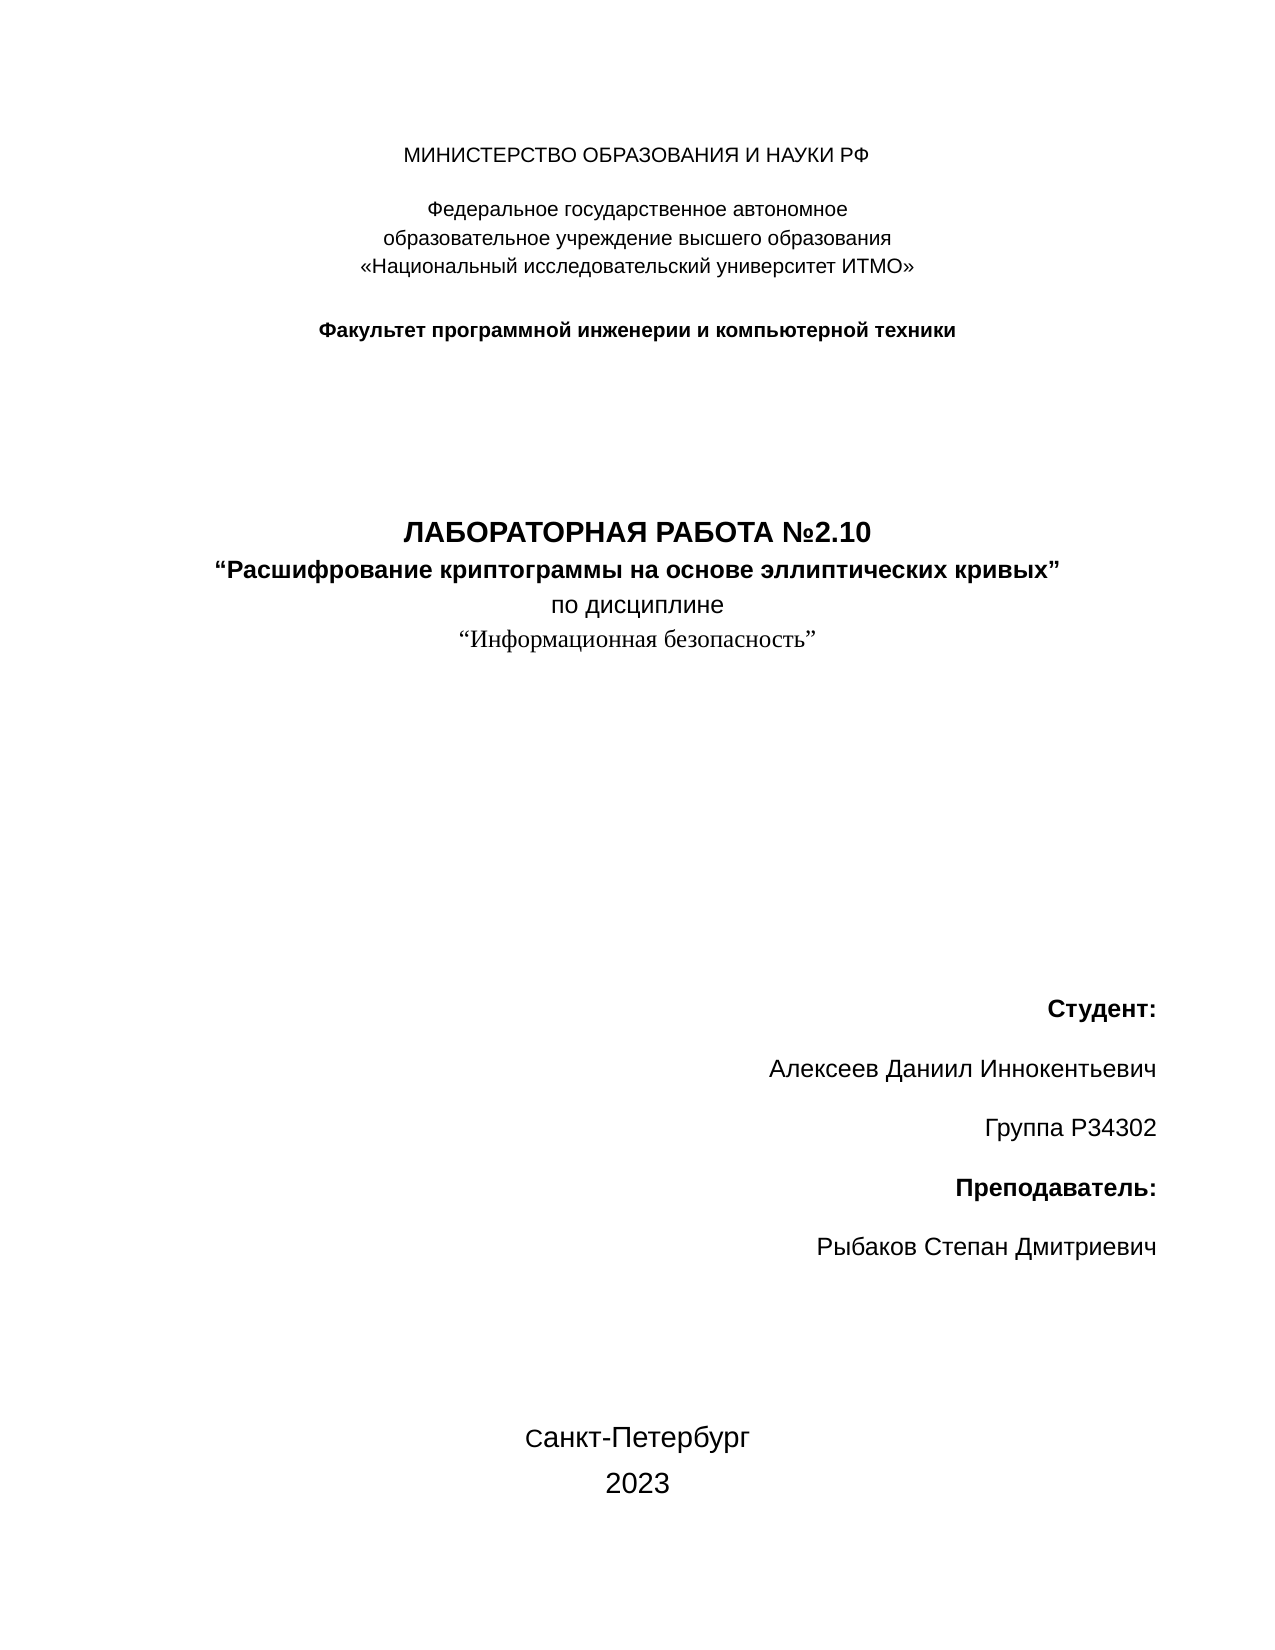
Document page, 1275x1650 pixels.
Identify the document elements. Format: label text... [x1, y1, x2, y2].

text Факультет программной инженерии и компьютерной техники [118, 318, 1157, 342]
text Алексеев Даниил Иннокентьевич [620, 1054, 1157, 1082]
text Студент: [118, 994, 1157, 1023]
text Санкт-Петербург 2023 [118, 1339, 1157, 1500]
text Преподаватель: [793, 1173, 1157, 1201]
text “Расшифрование криптограммы на основе эллиптических кривых” [118, 556, 1157, 584]
text Рыбаков Степан Дмитриевич [118, 1232, 1157, 1261]
text по дисциплине [118, 590, 1157, 619]
text «Национальный исследовательский университет ИТМО» [118, 254, 1157, 278]
text “Информационная безопасность” [118, 624, 1157, 653]
text образовательное учреждение высшего образования [118, 226, 1157, 249]
text ЛАБОРАТОРНАЯ РАБОТА №2.10 [118, 515, 1157, 549]
text МИНИСТЕРСТВО ОБРАЗОВАНИЯ И НАУКИ РФ [118, 143, 1155, 167]
text Федеральное государственное автономное [118, 197, 1157, 221]
text Группа P34302 [118, 1113, 1157, 1142]
